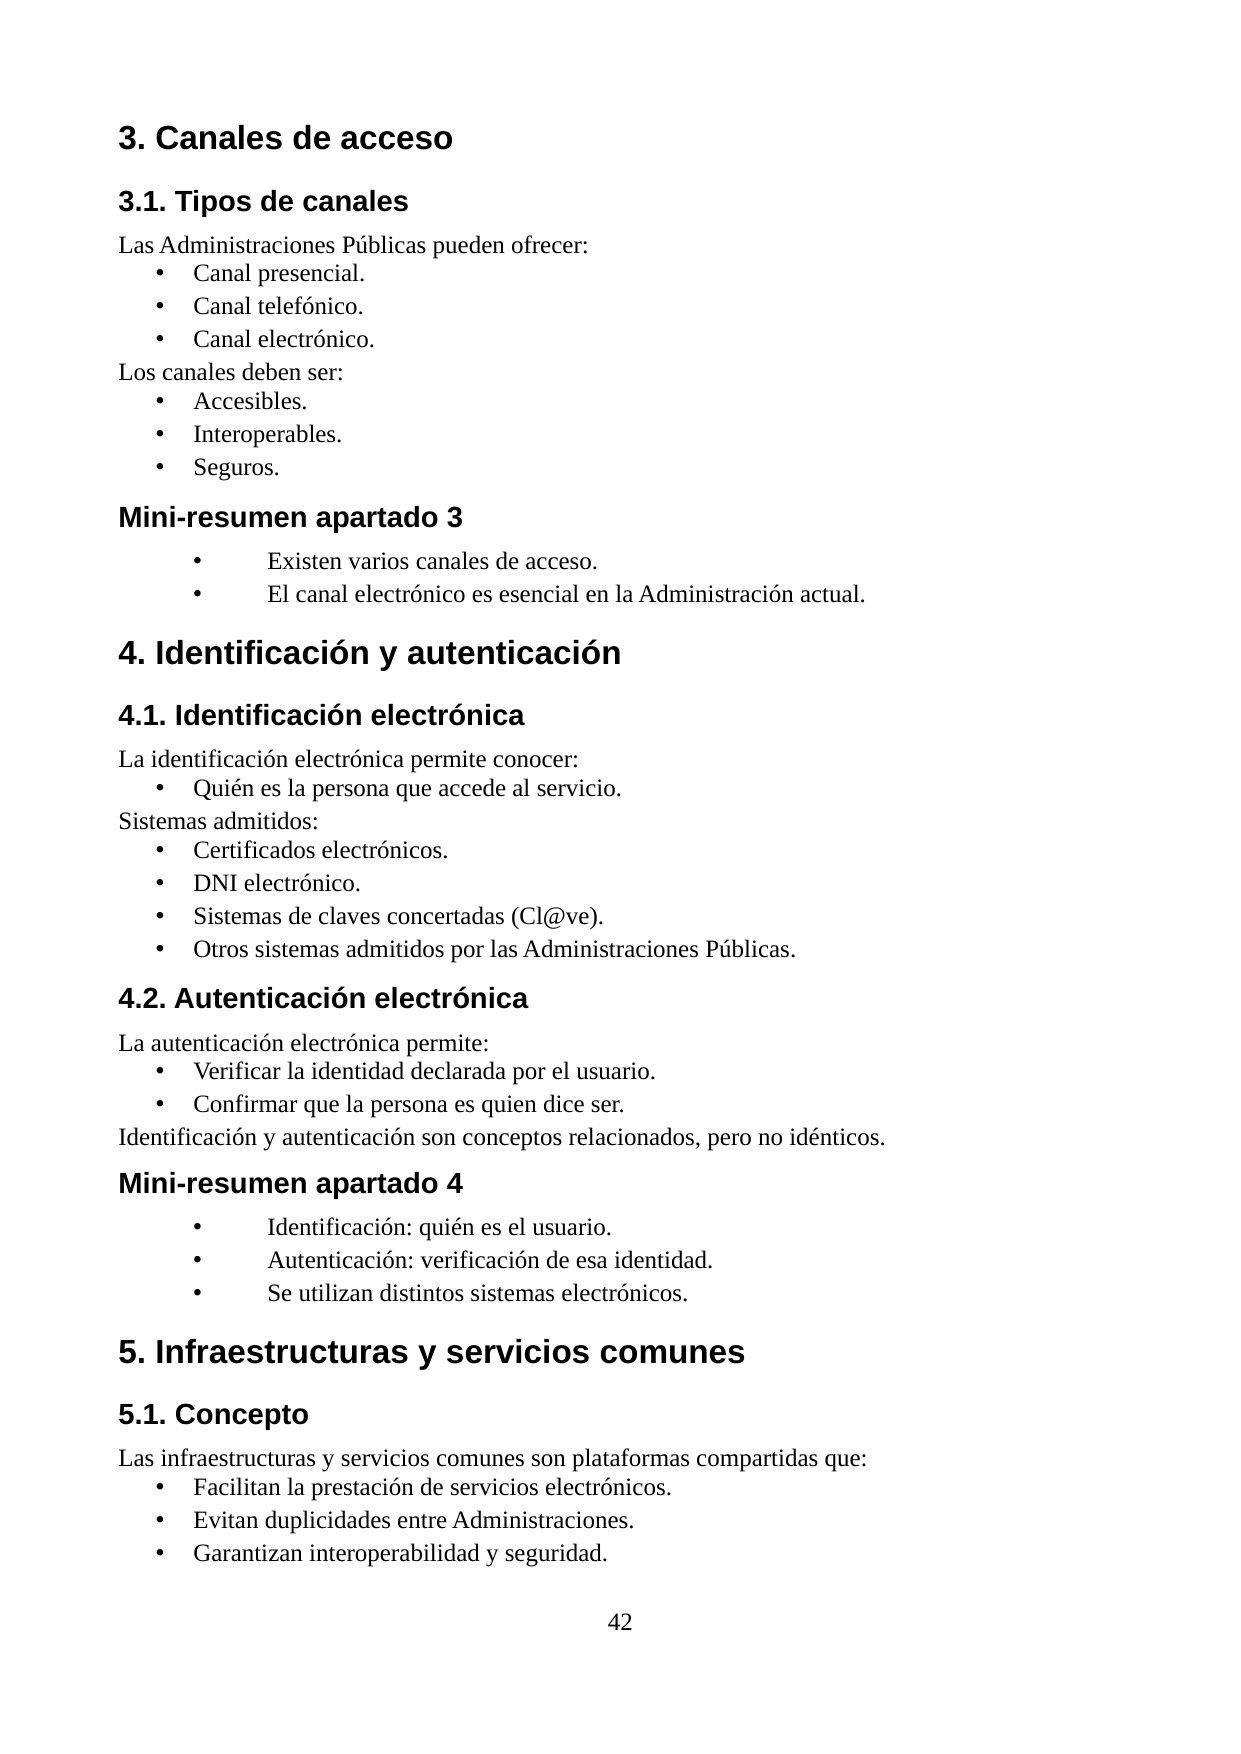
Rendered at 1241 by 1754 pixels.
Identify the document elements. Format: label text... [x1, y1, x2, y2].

list Existen varios canales de acceso. [193, 546, 1122, 575]
subtitle 3. Canales de acceso [118, 118, 1122, 157]
list Certificados electrónicos. [156, 835, 1122, 864]
list Canal presencial. [156, 258, 1122, 287]
text Las infraestructuras y servicios comunes son plataformas compartidas que: [118, 1443, 1122, 1472]
subtitle Mini-resumen apartado 4 [118, 1166, 1122, 1199]
list Autenticación: verificación de esa identidad. [193, 1245, 1122, 1273]
list Se utilizan distintos sistemas electrónicos. [193, 1278, 1122, 1307]
list Sistemas de claves concertadas (Cl@ve). [156, 901, 1122, 930]
list Canal telefónico. [156, 291, 1122, 320]
list Canal electrónico. [156, 324, 1122, 353]
text Sistemas admitidos: [118, 806, 1122, 835]
list Garantizan interoperabilidad y seguridad. [156, 1538, 1122, 1567]
list Quién es la persona que accede al servicio. [156, 773, 1122, 802]
list Confirmar que la persona es quien dice ser. [156, 1089, 1122, 1118]
subtitle 3.1. Tipos de canales [118, 184, 1122, 217]
text Identificación y autenticación son conceptos relacionados, pero no idénticos. [118, 1122, 1122, 1151]
list Identificación: quién es el usuario. [193, 1212, 1122, 1241]
list Otros sistemas admitidos por las Administraciones Públicas. [156, 934, 1122, 963]
subtitle 5.1. Concepto [118, 1397, 1122, 1431]
list Facilitan la prestación de servicios electrónicos. [156, 1472, 1122, 1501]
subtitle Mini-resumen apartado 3 [118, 500, 1122, 533]
text La identificación electrónica permite conocer: [118, 744, 1122, 773]
text Los canales deben ser: [118, 357, 1122, 386]
subtitle 5. Infraestructuras y servicios comunes [118, 1332, 1122, 1370]
subtitle 4.1. Identificación electrónica [118, 698, 1122, 732]
text Las Administraciones Públicas pueden ofrecer: [118, 230, 1122, 258]
list Accesibles. [156, 386, 1122, 415]
list Interoperables. [156, 419, 1122, 448]
list El canal electrónico es esencial en la Administración actual. [193, 579, 1122, 608]
list DNI electrónico. [156, 868, 1122, 897]
list Evitan duplicidades entre Administraciones. [156, 1505, 1122, 1534]
text La autenticación electrónica permite: [118, 1028, 1122, 1056]
subtitle 4. Identificación y autenticación [118, 633, 1122, 671]
list Seguros. [156, 452, 1122, 481]
list Verificar la identidad declarada por el usuario. [156, 1056, 1122, 1085]
subtitle 4.2. Autenticación electrónica [118, 982, 1122, 1015]
